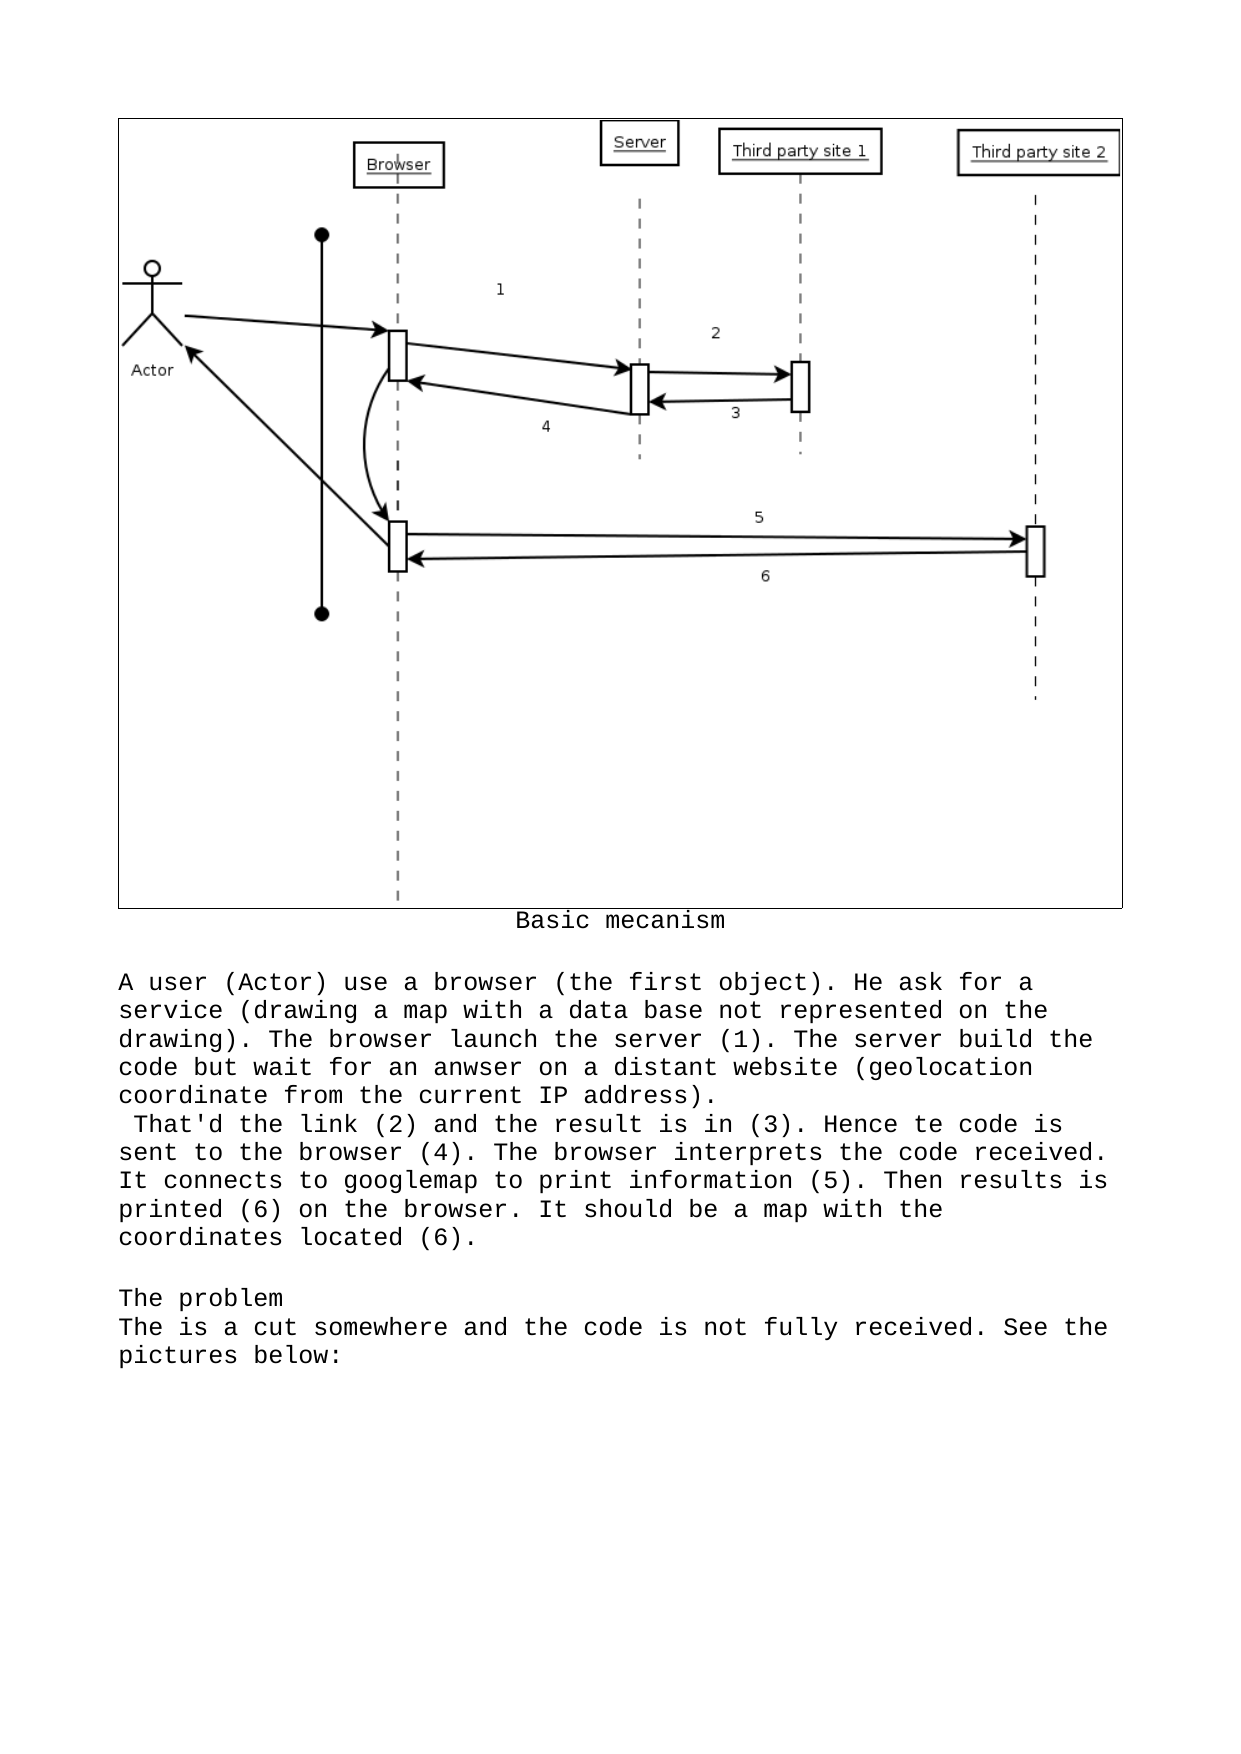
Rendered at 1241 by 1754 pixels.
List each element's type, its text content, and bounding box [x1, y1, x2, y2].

picture [120, 120, 1121, 907]
text The is a cut somewhere and the code is not fully received. See the pictures below: [118, 1314, 1122, 1371]
text A user (Actor) use a browser (the first object). He ask for a service (drawing a map with a data base not represented on the drawing). The browser launch the server (1). The server build the code but wait for an anwser on a distant website (geolocation coordinate from the current IP address). [118, 969, 1122, 1111]
text The problem [118, 1286, 1122, 1314]
text That'd the link (2) and the result is in (3). Hence te code is sent to the browser (4). The browser interprets the code received. It connects to googlemap to print information (5). Then results is printed (6) on the browser. It should be a map with the coordinates located (6). [118, 1111, 1122, 1253]
text Basic mecanism [118, 909, 1122, 936]
